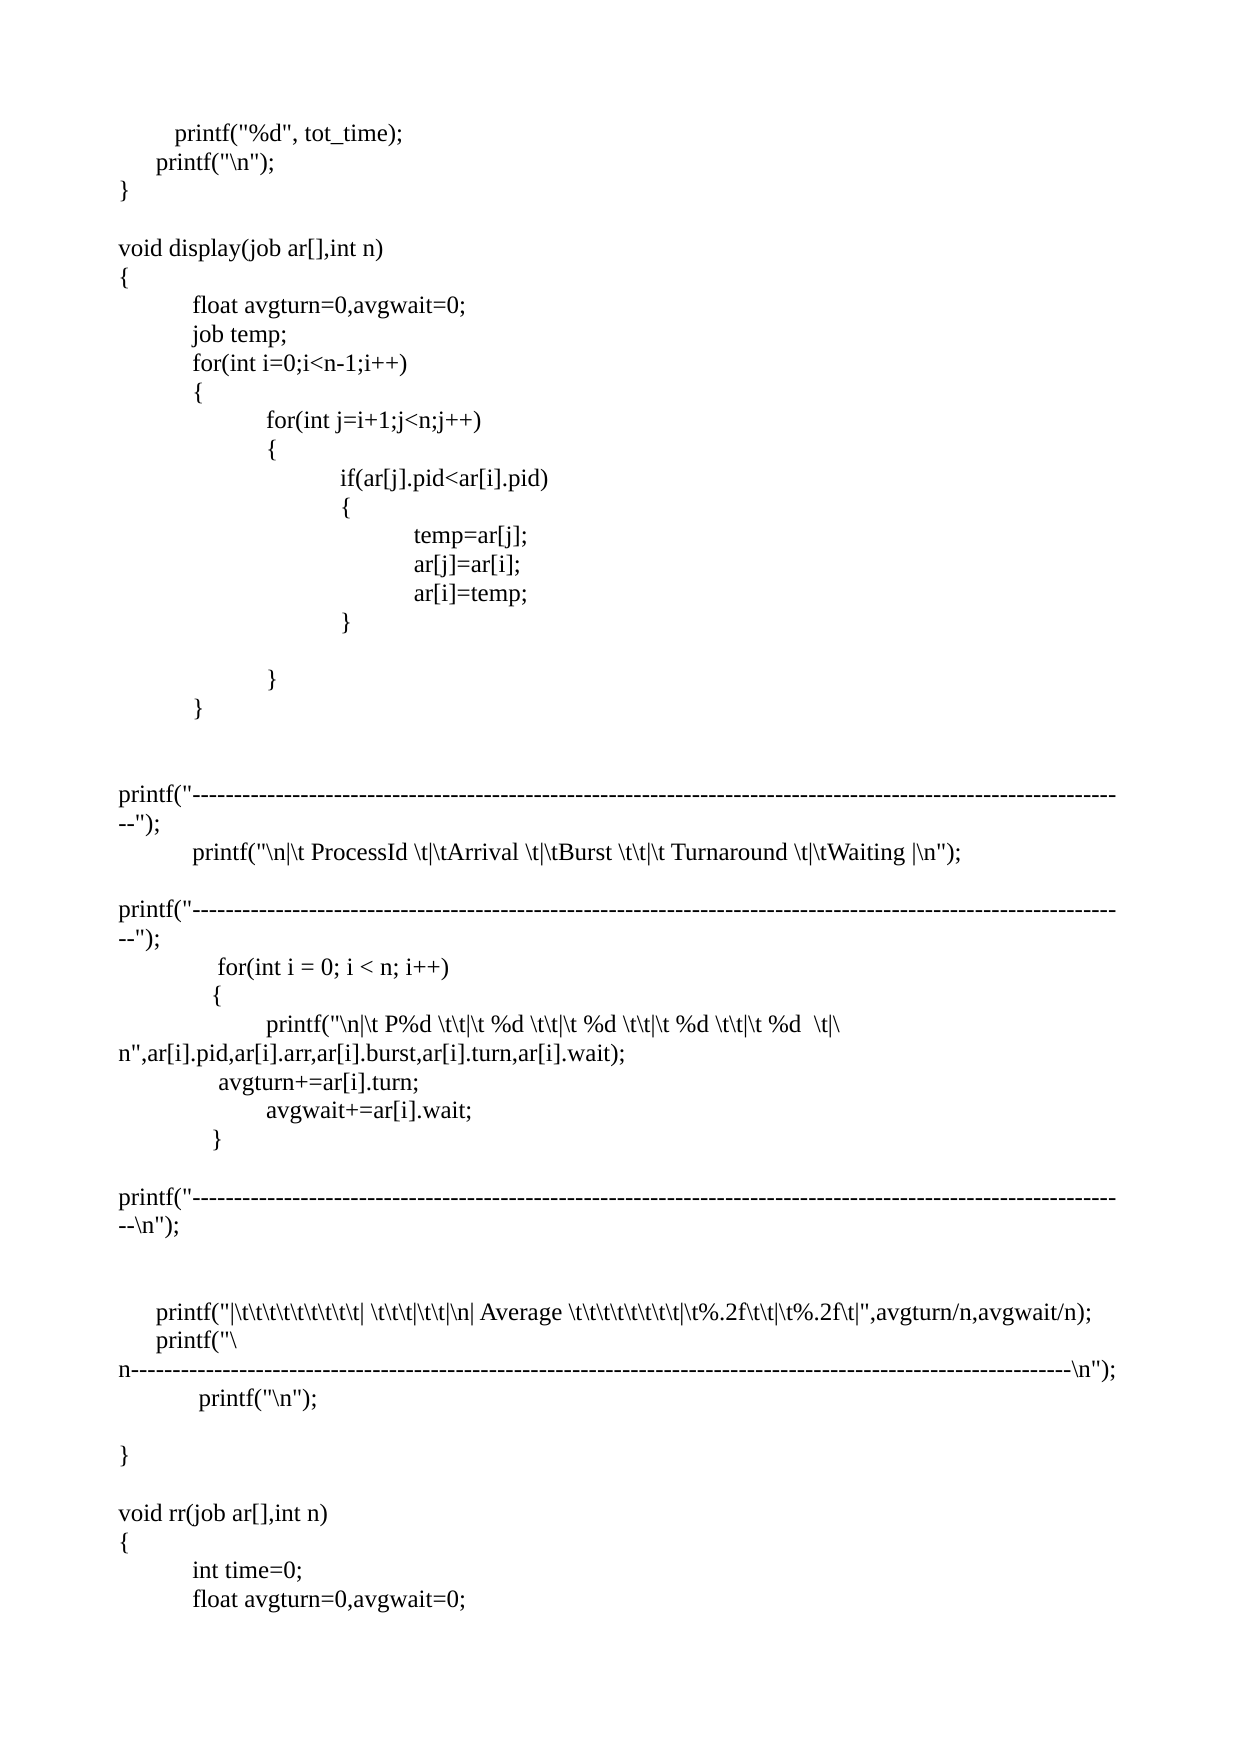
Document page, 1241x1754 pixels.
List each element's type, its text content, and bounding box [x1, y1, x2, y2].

text printf("-----------------------------------------------------------------------------------------------------------------"); [118, 751, 1122, 837]
text printf("-----------------------------------------------------------------------------------------------------------------"); [118, 866, 1122, 952]
text for(int j=i+1;j<n;j++) [118, 406, 1122, 434]
text } [118, 1124, 1122, 1153]
text float avgturn=0,avgwait=0; [118, 291, 1122, 319]
text ar[i]=temp; [118, 578, 1122, 607]
text printf("\n-----------------------------------------------------------------------------------------------------------------\n"); [118, 1326, 1122, 1383]
text void rr(job ar[],int n) [118, 1498, 1122, 1527]
text { [118, 262, 1122, 291]
text int time=0; [118, 1556, 1122, 1584]
text } [118, 664, 1122, 693]
text printf("\n|\t ProcessId \t|\tArrival \t|\tBurst \t\t|\t Turnaround \t|\tWaiting |\n"); [118, 837, 1122, 866]
text temp=ar[j]; [118, 521, 1122, 549]
text printf("%d", tot_time); [118, 118, 1122, 147]
text } [118, 176, 1122, 204]
text printf("\n|\t P%d \t\t|\t %d \t\t|\t %d \t\t|\t %d \t\t|\t %d \t|\n",ar[i].pid,ar[i].arr,ar[i].burst,ar[i].turn,ar[i].wait); [118, 1009, 1122, 1067]
text { [118, 434, 1122, 463]
text printf("\n"); [118, 147, 1122, 176]
text printf("|\t\t\t\t\t\t\t\t\t| \t\t\t|\t\t|\n| Average \t\t\t\t\t\t\t\t|\t%.2f\t\t|\t%.2f\t|",avgturn/n,avgwait/n); [118, 1297, 1122, 1326]
text if(ar[j].pid<ar[i].pid) [118, 463, 1122, 492]
text printf("-----------------------------------------------------------------------------------------------------------------\n"); [118, 1153, 1122, 1239]
text { [118, 377, 1122, 406]
text printf("\n"); [118, 1383, 1122, 1412]
text void display(job ar[],int n) [118, 233, 1122, 262]
text for(int i = 0; i < n; i++) [118, 952, 1122, 981]
text { [118, 981, 1122, 1009]
text avgturn+=ar[i].turn; [118, 1067, 1122, 1096]
text { [118, 1527, 1122, 1556]
text { [118, 492, 1122, 521]
text } [118, 1441, 1122, 1469]
text float avgturn=0,avgwait=0; [118, 1584, 1122, 1613]
text for(int i=0;i<n-1;i++) [118, 348, 1122, 377]
text job temp; [118, 319, 1122, 348]
text } [118, 607, 1122, 636]
text ar[j]=ar[i]; [118, 549, 1122, 578]
text avgwait+=ar[i].wait; [118, 1096, 1122, 1124]
text } [118, 693, 1122, 722]
